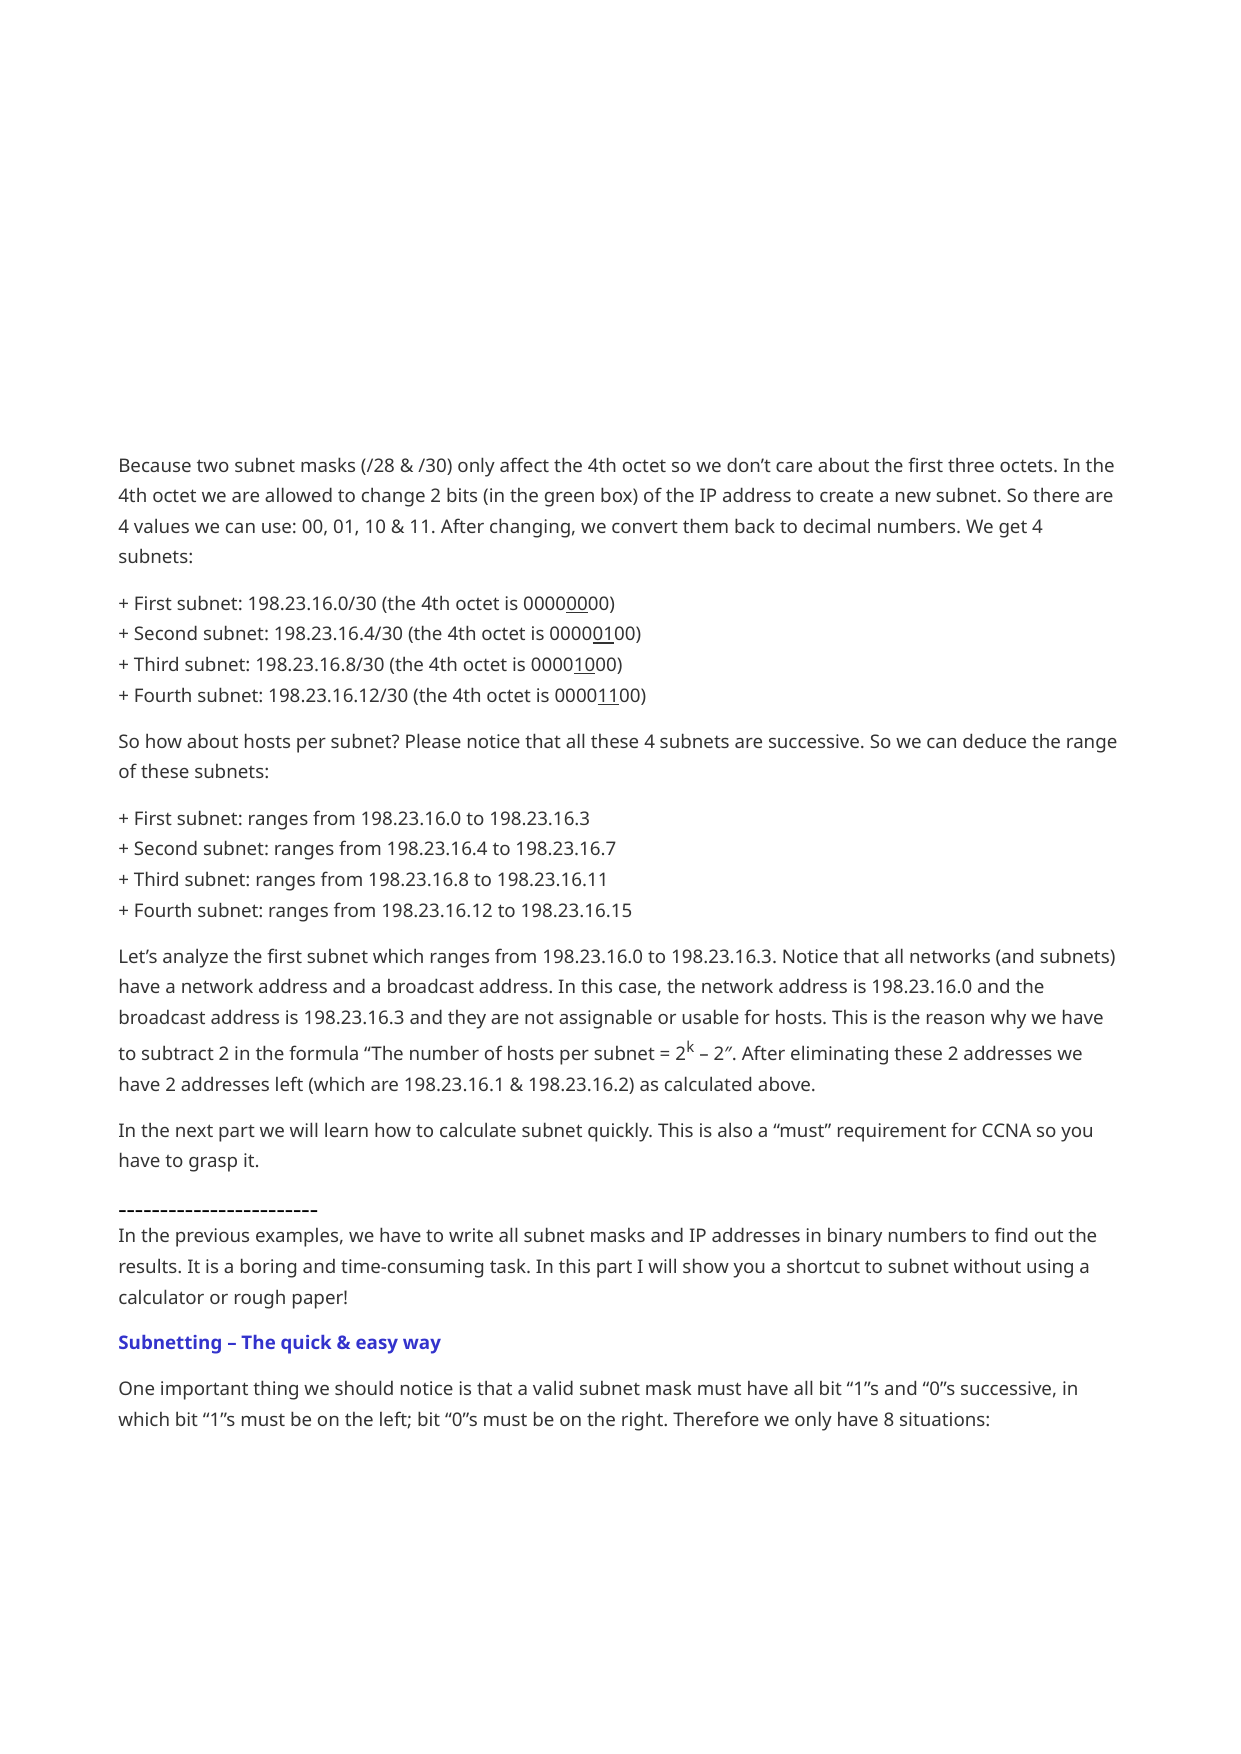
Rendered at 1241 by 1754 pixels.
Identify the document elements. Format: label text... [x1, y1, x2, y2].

text One important thing we should notice is that a valid subnet mask must have all bit “1”s and “0”s successive, in which bit “1”s must be on the left; bit “0”s must be on the right. Therefore we only have 8 situations: [118, 1375, 1122, 1432]
text In the next part we will learn how to calculate subnet quickly. This is also a “must” requirement for CCNA so you have to grasp it. [118, 1117, 1122, 1173]
text + First subnet: 198.23.16.0/30 (the 4th octet is 00000000) + Second subnet: 198.23.16.4/30 (the 4th octet is 00000100) + Third subnet: 198.23.16.8/30 (the 4th octet is 00001000) + Fourth subnet: 198.23.16.12/30 (the 4th octet is 00001100) [118, 590, 1122, 707]
text Let’s analyze the first subnet which ranges from 198.23.16.0 to 198.23.16.3. Notice that all networks (and subnets) have a network address and a broadcast address. In this case, the network address is 198.23.16.0 and the broadcast address is 198.23.16.3 and they are not assignable or usable for hosts. This is the reason why we have to subtract 2 in the formula “The number of hosts per subnet = 2k – 2″. After eliminating these 2 addresses we have 2 addresses left (which are 198.23.16.1 & 198.23.16.2) as calculated above. [118, 943, 1122, 1096]
text In the previous examples, we have to write all subnet masks and IP addresses in binary numbers to find out the results. It is a boring and time-consuming task. In this part I will show you a shortcut to subnet without using a calculator or rough paper! [118, 1223, 1122, 1309]
text ------------------------ [118, 1194, 1122, 1223]
text Subnetting – The quick & easy way [118, 1329, 1122, 1355]
text + First subnet: ranges from 198.23.16.0 to 198.23.16.3 + Second subnet: ranges from 198.23.16.4 to 198.23.16.7 + Third subnet: ranges from 198.23.16.8 to 198.23.16.11 + Fourth subnet: ranges from 198.23.16.12 to 198.23.16.15 [118, 805, 1122, 922]
text So how about hosts per subnet? Please notice that all these 4 subnets are successive. So we can deduce the range of these subnets: [118, 728, 1122, 784]
text Because two subnet masks (/28 & /30) only affect the 4th octet so we don’t care about the first three octets. In the 4th octet we are allowed to change 2 bits (in the green box) of the IP address to create a new subnet. So there are 4 values we can use: 00, 01, 10 & 11. After changing, we convert them back to decimal numbers. We get 4 subnets: [118, 452, 1122, 569]
